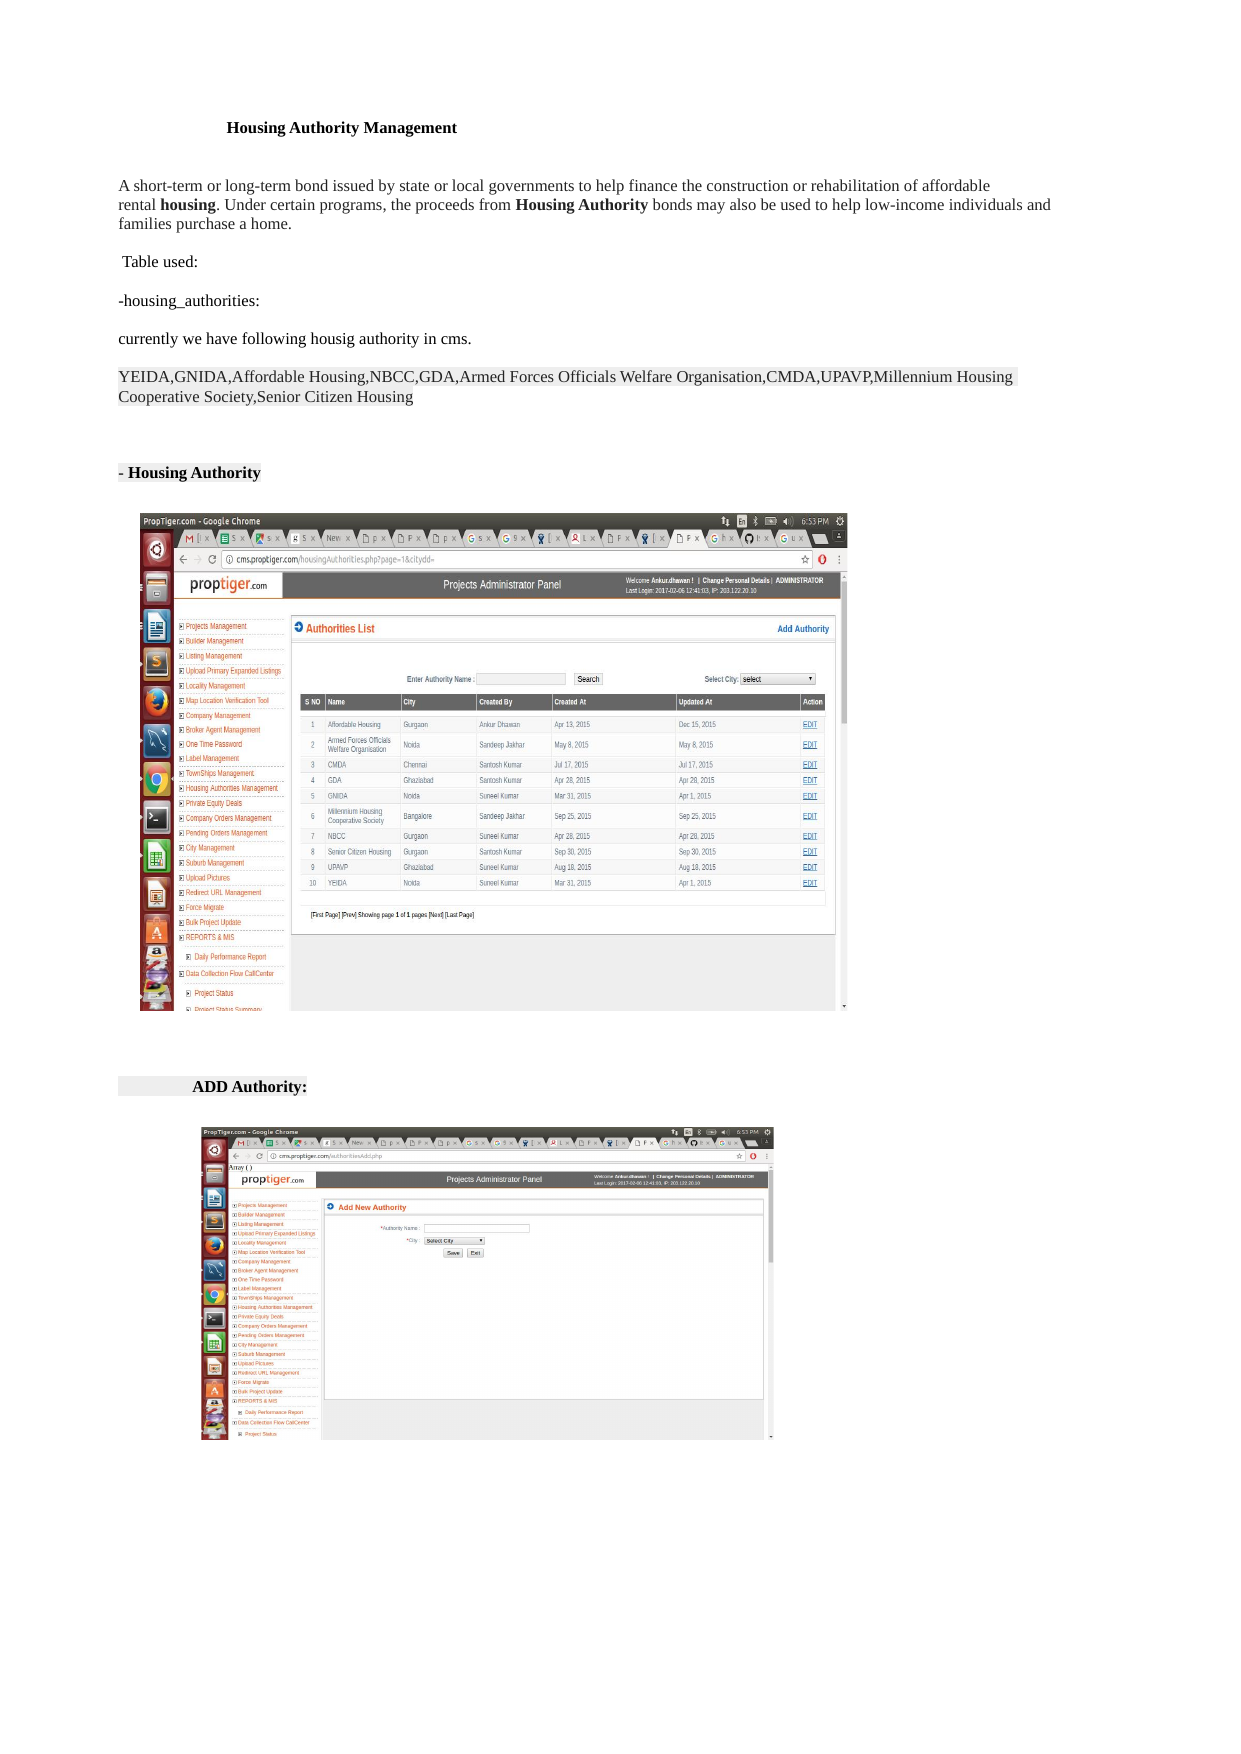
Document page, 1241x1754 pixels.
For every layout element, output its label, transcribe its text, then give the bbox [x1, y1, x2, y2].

text Table used: [118, 252, 1057, 271]
text Housing Authority Management [118, 118, 1057, 137]
text currently we have following housig authority in cms. [118, 329, 1057, 348]
picture [140, 513, 848, 1011]
text ADD Authority: [118, 1076, 1057, 1096]
picture [201, 1127, 774, 1440]
text - Housing Authority [118, 463, 1057, 482]
text YEIDA,GNIDA,Affordable Housing,NBCC,GDA,Armed Forces Officials Welfare Organisation,CMDA,UPAVP,Millennium Housing Cooperative Society,Senior Citizen Housing [118, 367, 1057, 406]
text -housing_authorities: [118, 291, 1057, 310]
text A short-term or long-term bond issued by state or local governments to help finance the construction or rehabilitation of affordable rental housing. Under certain programs, the proceeds from Housing Authority bonds may also be used to help low-income individuals and families purchase a home. [118, 176, 1057, 233]
